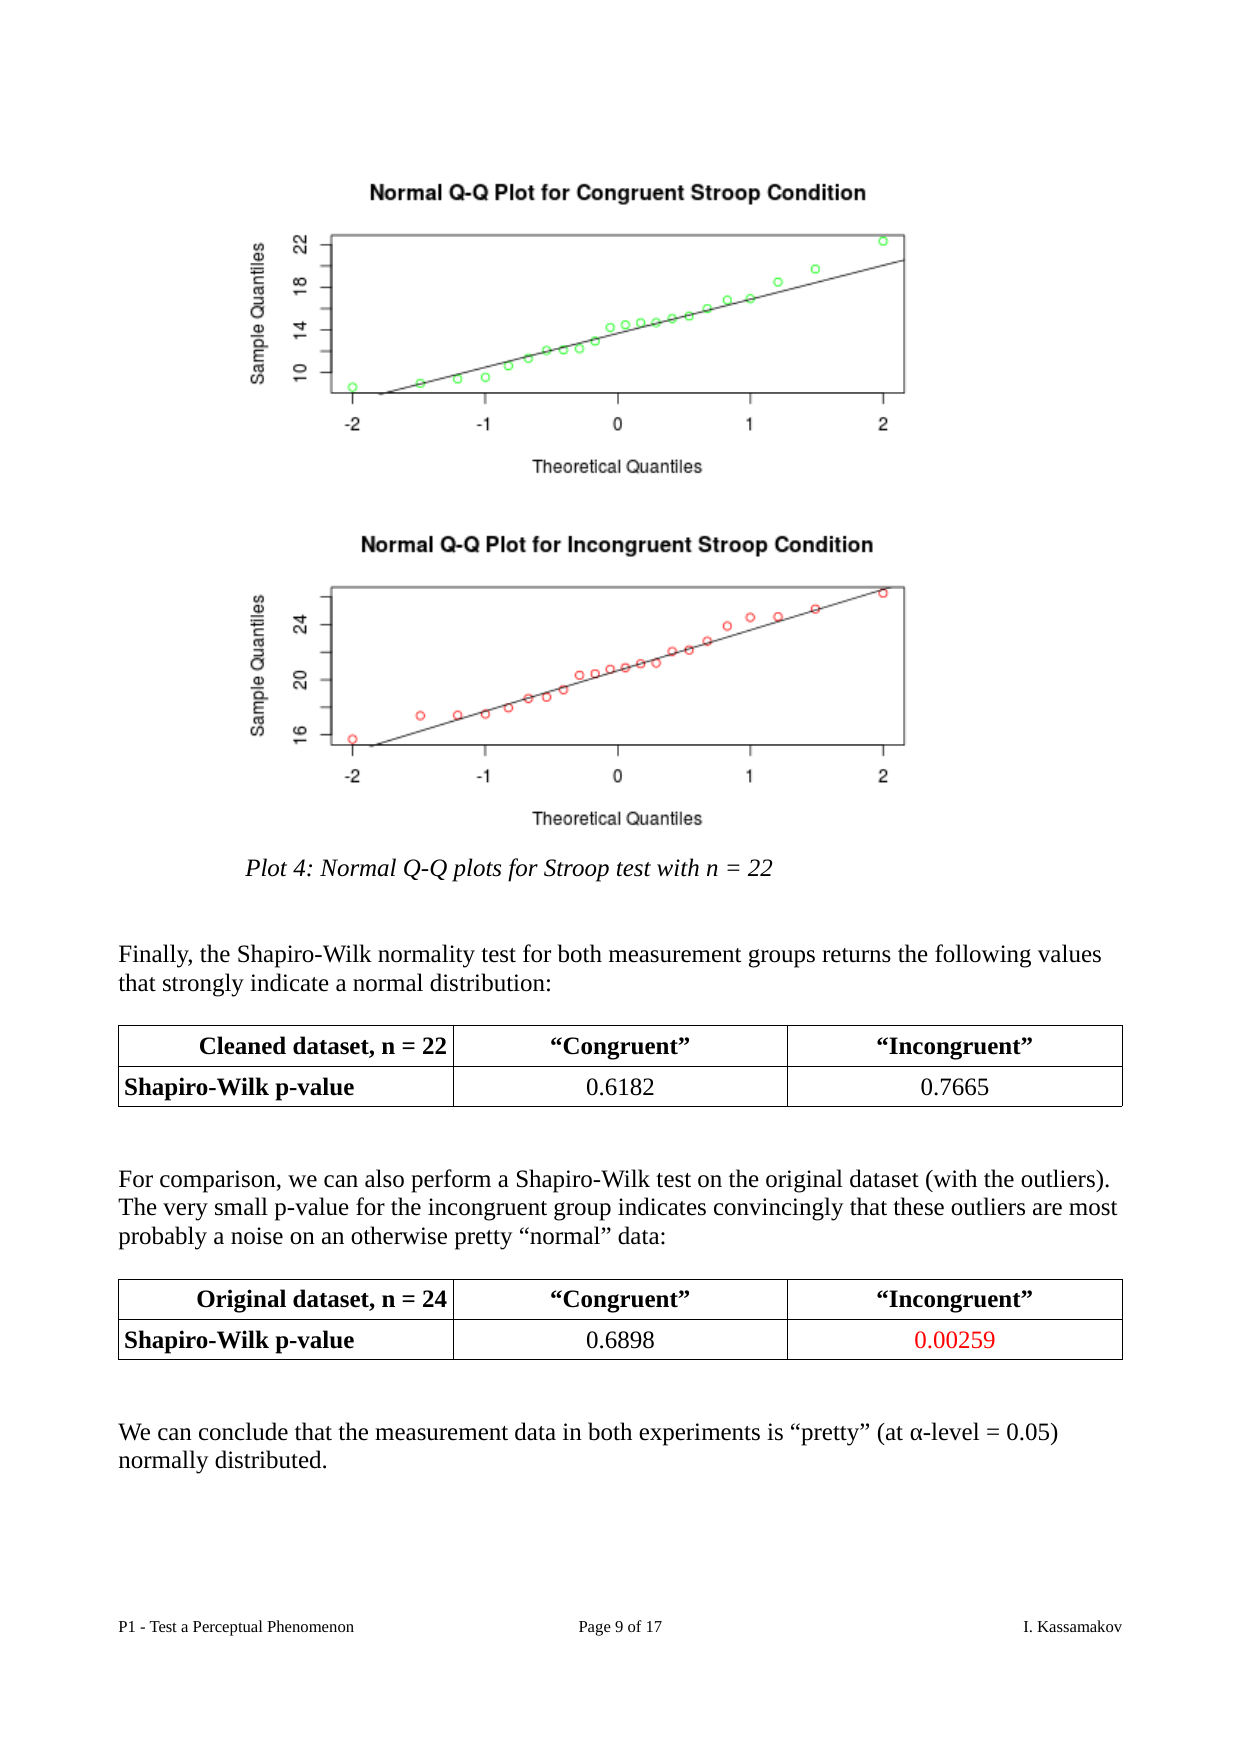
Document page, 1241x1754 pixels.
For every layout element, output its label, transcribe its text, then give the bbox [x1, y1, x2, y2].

text We can conclude that the measurement data in both experiments is “pretty” (at α-level = 0.05) normally distributed. [118, 1417, 1122, 1474]
text Plot 4: Normal Q-Q plots for Stroop test with n = 22 [245, 853, 948, 882]
table_cell 0.7665 [788, 1067, 1122, 1106]
table_header “Incongruent” [788, 1026, 1122, 1066]
table_cell Shapiro-Wilk p-value [119, 1067, 453, 1106]
text For comparison, we can also perform a Shapiro-Wilk test on the original dataset (with the outliers). The very small p-value for the incongruent group indicates convincingly that these outliers are most probably a noise on an otherwise pretty “normal” data: [118, 1164, 1122, 1250]
table_cell 0.00259 [788, 1320, 1122, 1359]
table_cell 0.6898 [454, 1320, 787, 1359]
table_header Cleaned dataset, n = 22 [119, 1026, 453, 1066]
table_header “Congruent” [454, 1280, 787, 1319]
table_header Original dataset, n = 24 [119, 1280, 453, 1319]
table_header “Incongruent” [788, 1280, 1122, 1319]
picture [245, 149, 949, 853]
table_cell Shapiro-Wilk p-value [119, 1320, 453, 1359]
text Finally, the Shapiro-Wilk normality test for both measurement groups returns the following values that strongly indicate a normal distribution: [118, 939, 1122, 997]
table_cell 0.6182 [454, 1067, 787, 1106]
table_header “Congruent” [454, 1026, 787, 1066]
